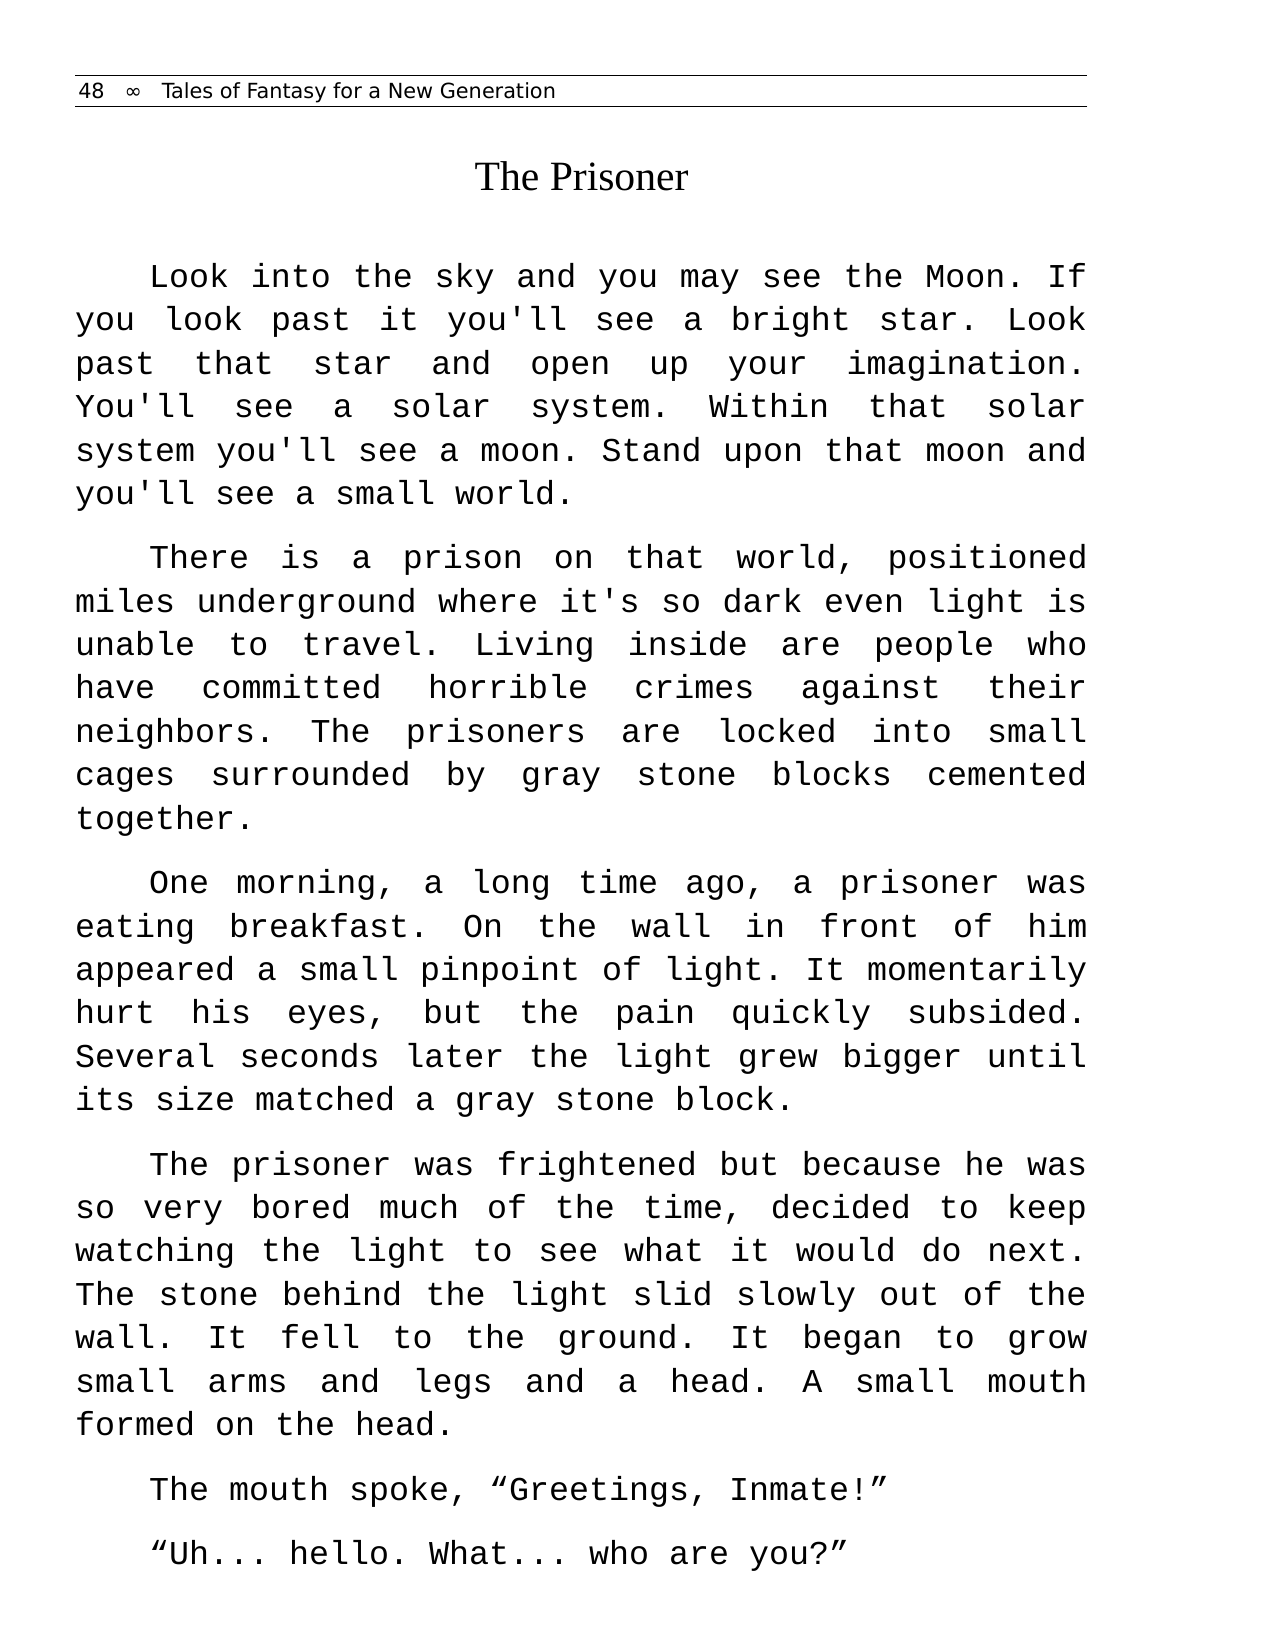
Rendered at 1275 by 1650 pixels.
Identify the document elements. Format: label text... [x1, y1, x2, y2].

text The mouth spoke, “Greetings, Inmate!” [75, 1472, 1087, 1510]
text The prisoner was frightened but because he was so very bored much of the time, decided to keep watching the light to see what it would do next. The stone behind the light slid slowly out of the wall. It fell to the ground. It began to grow small arms and legs and a head. A small mouth formed on the head. [75, 1147, 1087, 1446]
text “Uh... hello. What... who are you?” [75, 1536, 1087, 1574]
text There is a prison on that world, positioned miles underground where it's so dark even light is unable to travel. Living inside are people who have committed horrible crimes against their neighbors. The prisoners are locked into small cages surrounded by gray stone blocks cemented together. [75, 541, 1087, 839]
text Look into the sky and you may see the Moon. If you look past it you'll see a bright star. Look past that star and open up your imagination. You'll see a solar system. Within that solar system you'll see a moon. Stand upon that moon and you'll see a small world. [75, 259, 1087, 514]
title The Prisoner [75, 152, 1087, 199]
text One morning, a long time ago, a prisoner was eating breakfast. On the wall in front of him appeared a small pinpoint of light. It momentarily hurt his eyes, but the pain quickly subsided. Several seconds later the light grew bigger until its size matched a gray stone block. [75, 866, 1087, 1121]
